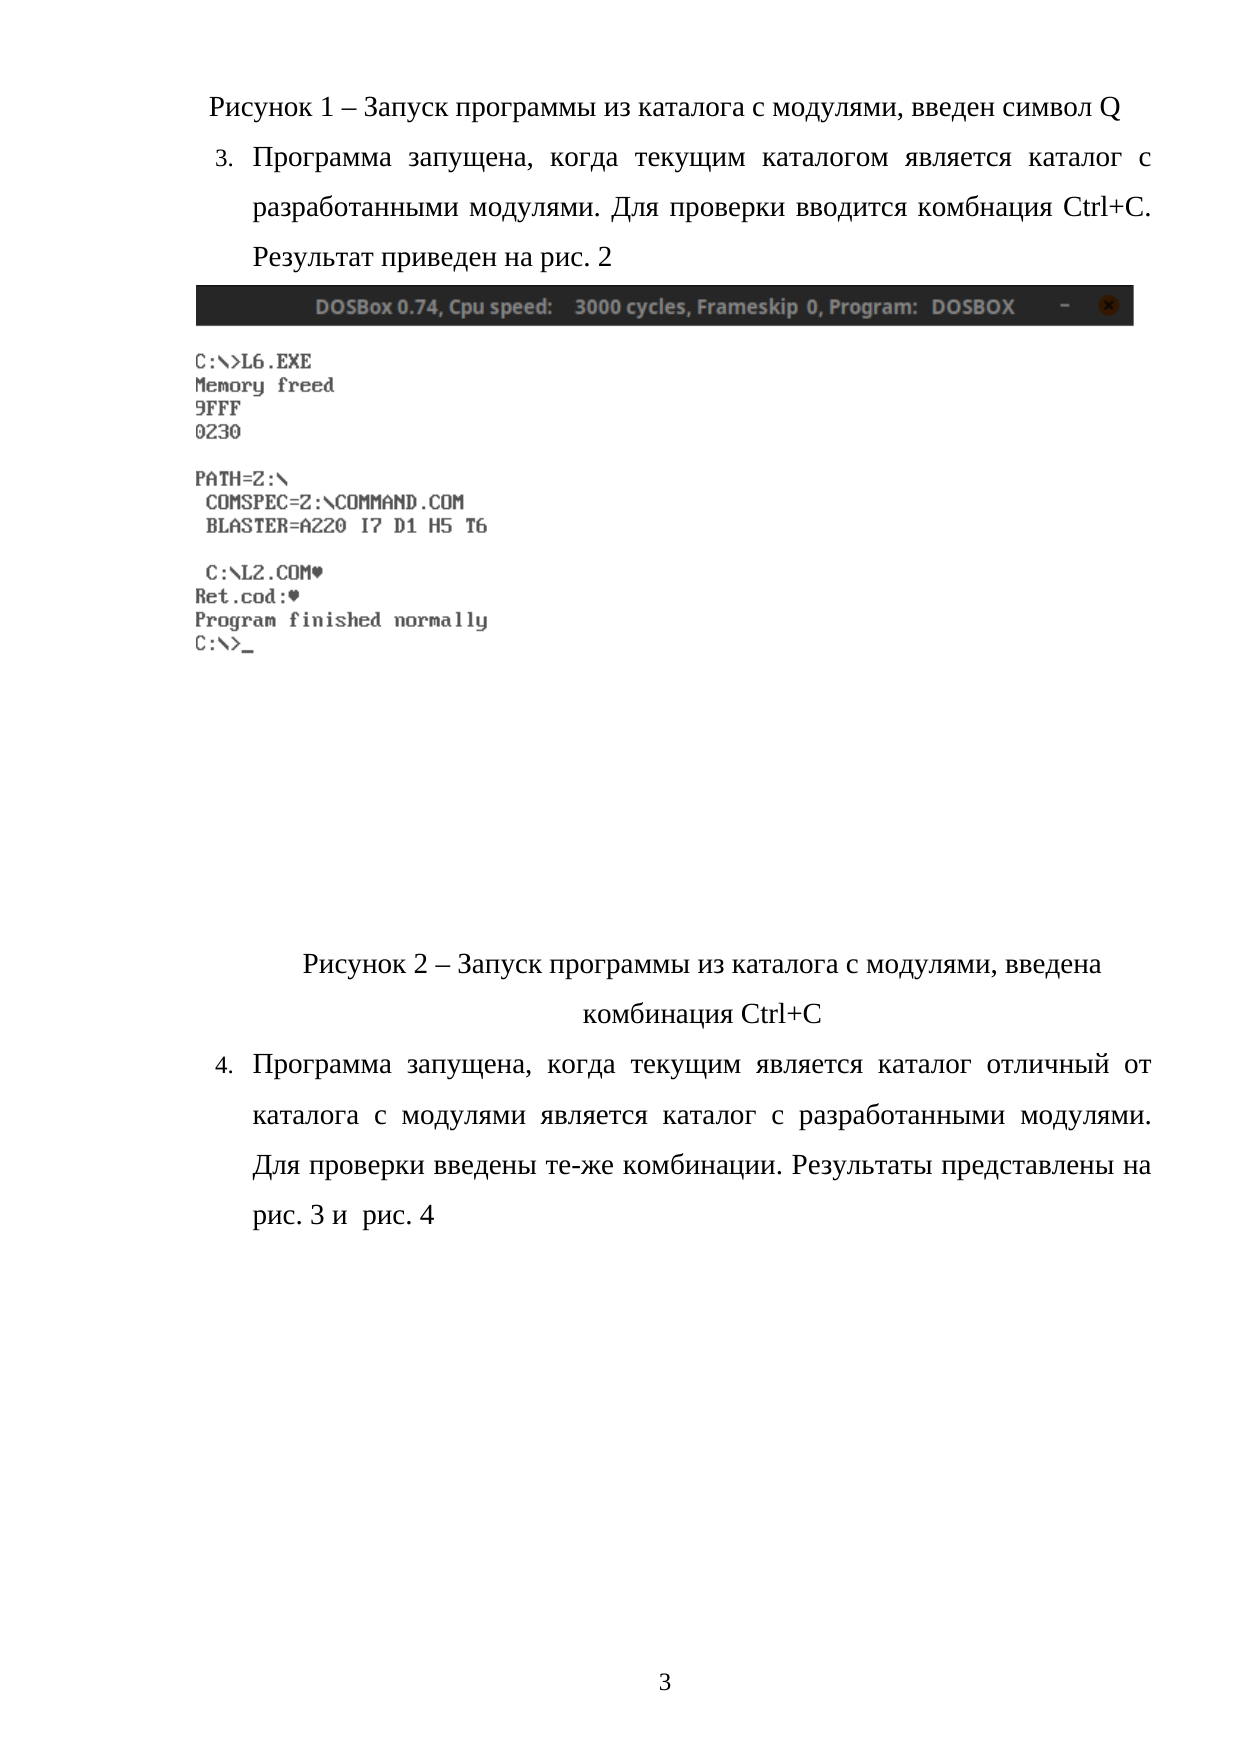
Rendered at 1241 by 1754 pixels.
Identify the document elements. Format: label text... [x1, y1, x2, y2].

list Рисунок 2 – Запуск программы из каталога с модулями, введена комбинация Ctrl+C [215, 290, 1152, 1030]
picture [196, 285, 1134, 913]
list Программа запущена, когда текущим является каталог отличный от каталога с модулями является каталог с разработанными модулями. Для проверки введены те-же комбинации. Результаты представлены на рис. 3 и рис. 4 [215, 1047, 1152, 1231]
list Программа запущена, когда текущим каталогом является каталог с разработанными модулями. Для проверки вводится комбнация Ctrl+C. Результат приведен на рис. 2 [215, 139, 1152, 273]
text Рисунок 1 – Запуск программы из каталога с модулями, введен символ Q [177, 89, 1152, 122]
